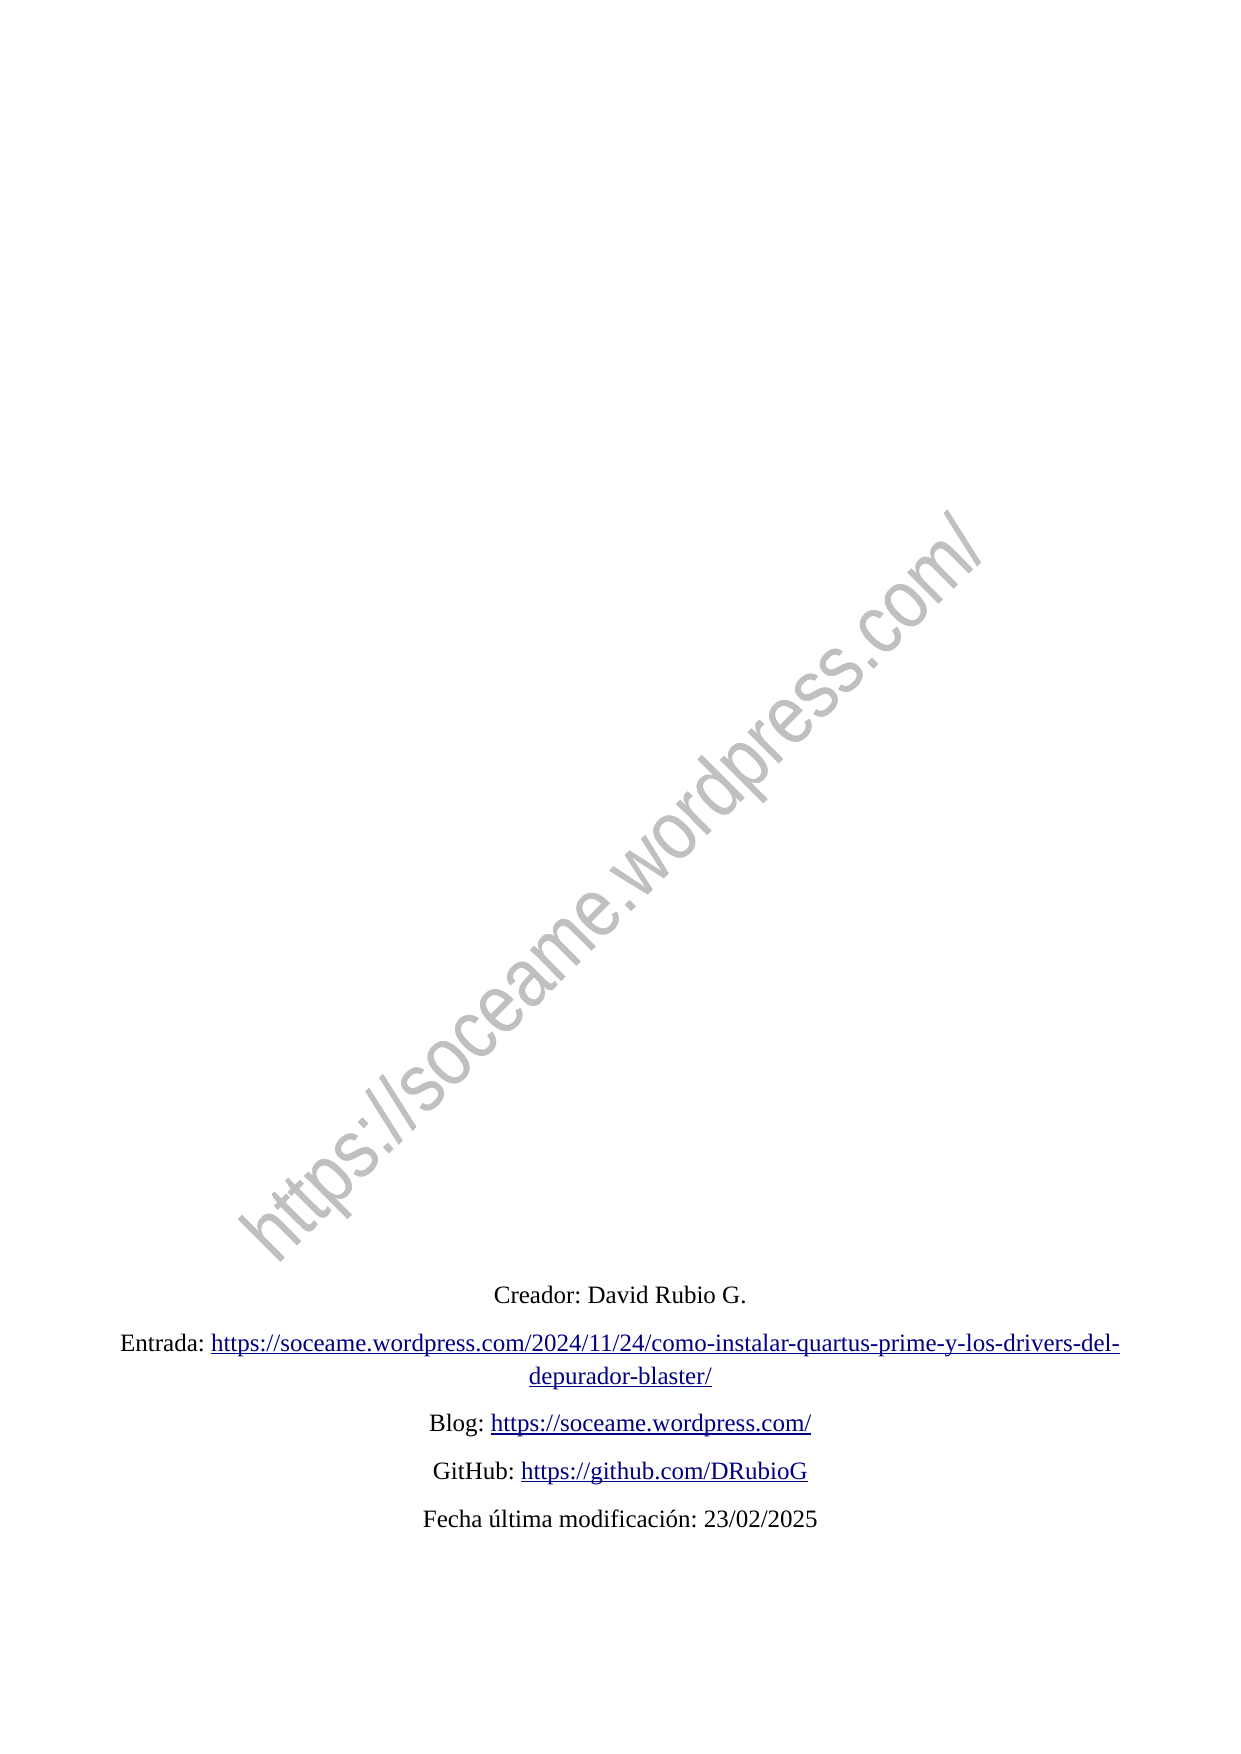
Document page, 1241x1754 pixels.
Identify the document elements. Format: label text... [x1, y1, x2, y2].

text Entrada: https://soceame.wordpress.com/2024/11/24/como-instalar-quartus-prime-y-los-drivers-del-depurador-blaster/ [118, 1328, 1122, 1389]
text GitHub: https://github.com/DRubioG [118, 1456, 1122, 1485]
text Creador: David Rubio G. [118, 1280, 1122, 1309]
text Blog: https://soceame.wordpress.com/ [118, 1408, 1122, 1437]
text Fecha última modificación: 23/02/2025 [118, 1504, 1122, 1532]
